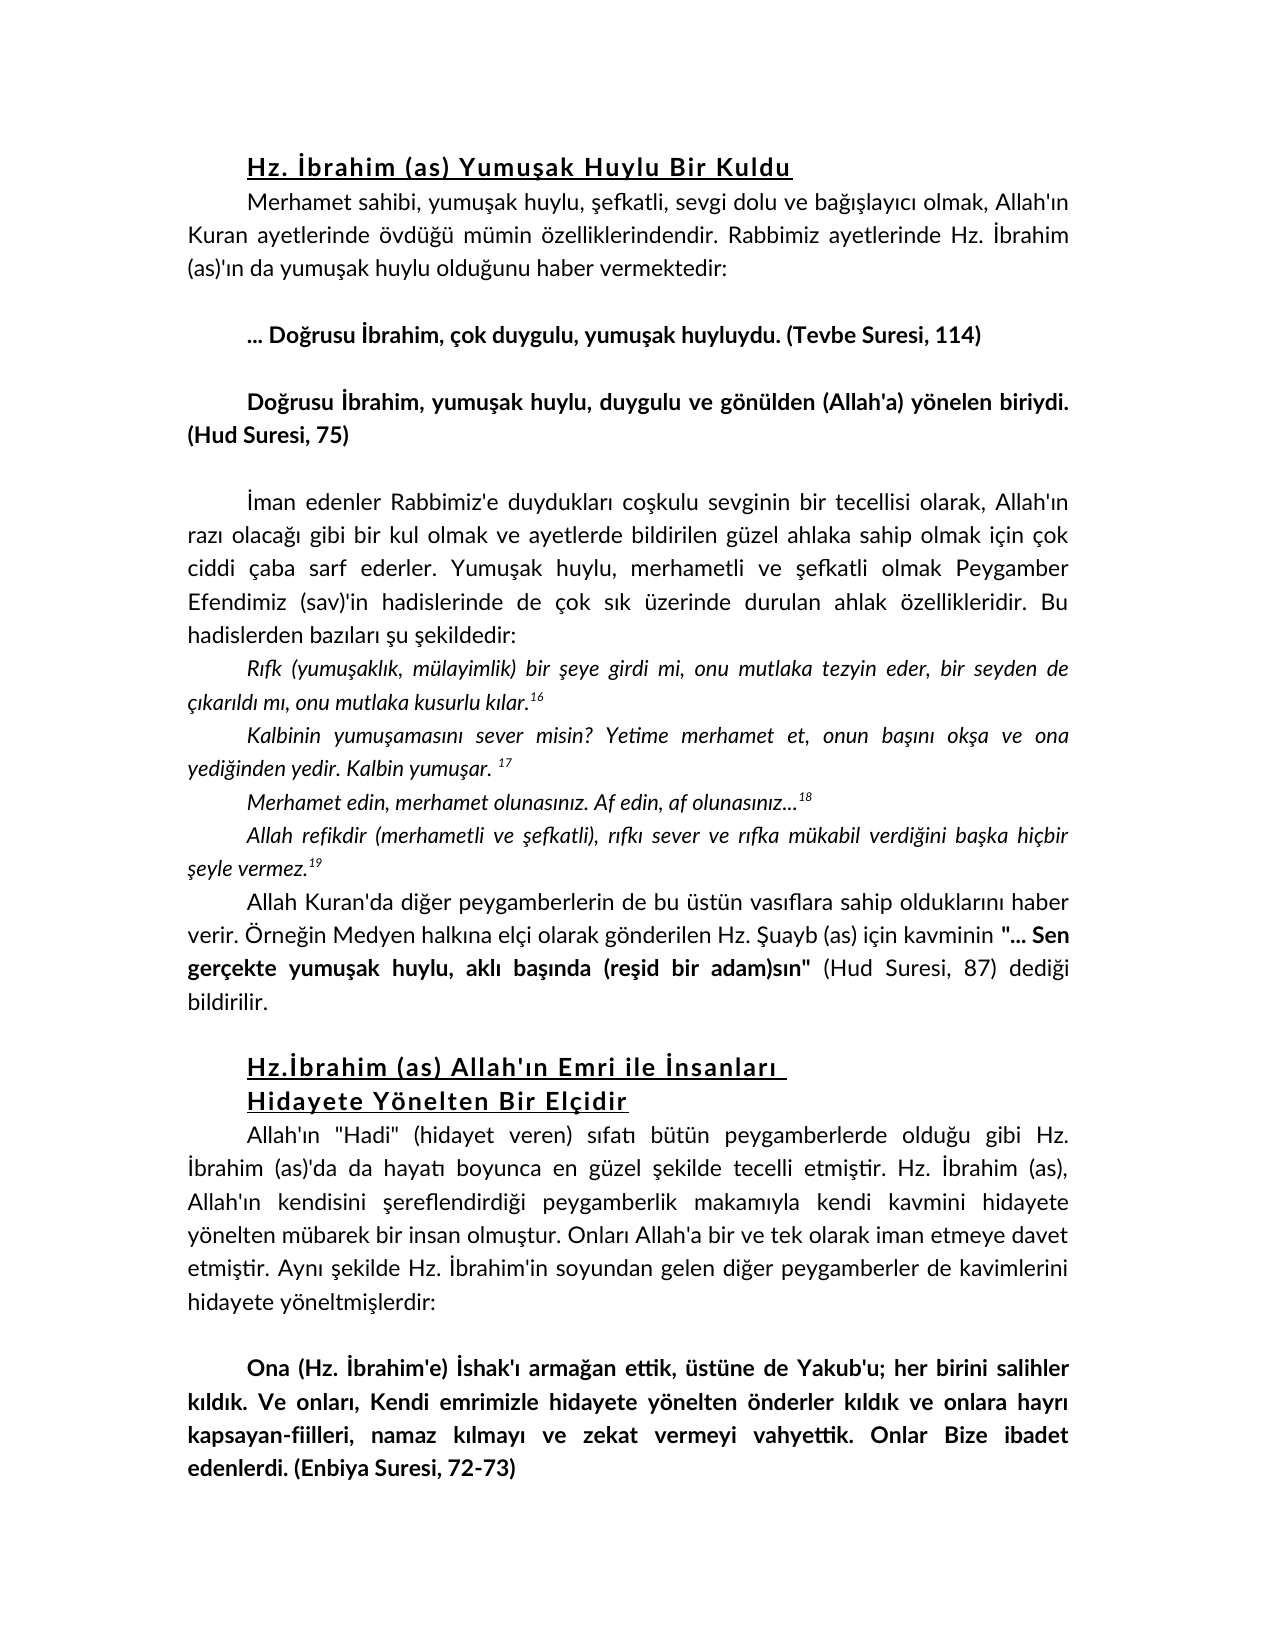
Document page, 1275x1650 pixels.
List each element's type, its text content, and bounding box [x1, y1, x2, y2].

subtitle Hidayete Yönelten Bir Elçidir [187, 1083, 1070, 1117]
text İman edenler Rabbimiz'e duydukları coşkulu sevginin bir tecellisi olarak, Allah'ın razı olacağı gibi bir kul olmak ve ayetlerde bildirilen güzel ahlaka sahip olmak için çok ciddi çaba sarf ederler. Yumuşak huylu, merhametli ve şefkatli olmak Peygamber Efendimiz (sav)'in hadislerinde de çok sık üzerinde durulan ahlak özellikleridir. Bu hadislerden bazıları şu şekildedir: [187, 483, 1070, 650]
text Allah'ın "Hadi" (hidayet veren) sıfatı bütün peygamberlerde olduğu gibi Hz. İbrahim (as)'da da hayatı boyunca en güzel şekilde tecelli etmiştir. Hz. İbrahim (as), Allah'ın kendisini şereflendirdiği peygamberlik makamıyla kendi kavmini hidayete yönelten mübarek bir insan olmuştur. Onları Allah'a bir ve tek olarak iman etmeye davet etmiştir. Aynı şekilde Hz. İbrahim'in soyundan gelen diğer peygamberler de kavimlerini hidayete yöneltmişlerdir: [187, 1117, 1070, 1317]
text ... Doğrusu İbrahim, çok duygulu, yumuşak huyluydu. (Tevbe Suresi, 114) [187, 317, 1070, 350]
subtitle Hz. İbrahim (as) Yumuşak Huylu Bir Kuldu [187, 150, 1070, 183]
text Rıfk (yumuşaklık, mülayimlik) bir şeye girdi mi, onu mutlaka tezyin eder, bir seyden de çıkarıldı mı, onu mutlaka kusurlu kılar.16 [187, 650, 1070, 717]
text Allah Kuran'da diğer peygamberlerin de bu üstün vasıflara sahip olduklarını haber verir. Örneğin Medyen halkına elçi olarak gönderilen Hz. Şuayb (as) için kavminin "... Sen gerçekte yumuşak huylu, aklı başında (reşid bir adam)sın" (Hud Suresi, 87) dediği bildirilir. [187, 883, 1070, 1017]
text Kalbinin yumuşamasını sever misin? Yetime merhamet et, onun başını okşa ve ona yediğinden yedir. Kalbin yumuşar. 17 [187, 717, 1070, 783]
text Merhamet sahibi, yumuşak huylu, şefkatli, sevgi dolu ve bağışlayıcı olmak, Allah'ın Kuran ayetlerinde övdüğü mümin özelliklerindendir. Rabbimiz ayetlerinde Hz. İbrahim (as)'ın da yumuşak huylu olduğunu haber vermektedir: [187, 183, 1070, 283]
text Allah refikdir (merhametli ve şefkatli), rıfkı sever ve rıfka mükabil verdiğini başka hiçbir şeyle vermez.19 [187, 817, 1070, 883]
text Merhamet edin, merhamet olunasınız. Af edin, af olunasınız...18 [187, 783, 1070, 817]
text Doğrusu İbrahim, yumuşak huylu, duygulu ve gönülden (Allah'a) yönelen biriydi. (Hud Suresi, 75) [187, 383, 1070, 450]
subtitle Hz.İbrahim (as) Allah'ın Emri ile İnsanları [187, 1050, 1070, 1083]
text Ona (Hz. İbrahim'e) İshak'ı armağan ettik, üstüne de Yakub'u; her birini salihler kıldık. Ve onları, Kendi emrimizle hidayete yönelten önderler kıldık ve onlara hayrı kapsayan-fiilleri, namaz kılmayı ve zekat vermeyi vahyettik. Onlar Bize ibadet edenlerdi. (Enbiya Suresi, 72-73) [187, 1350, 1070, 1483]
